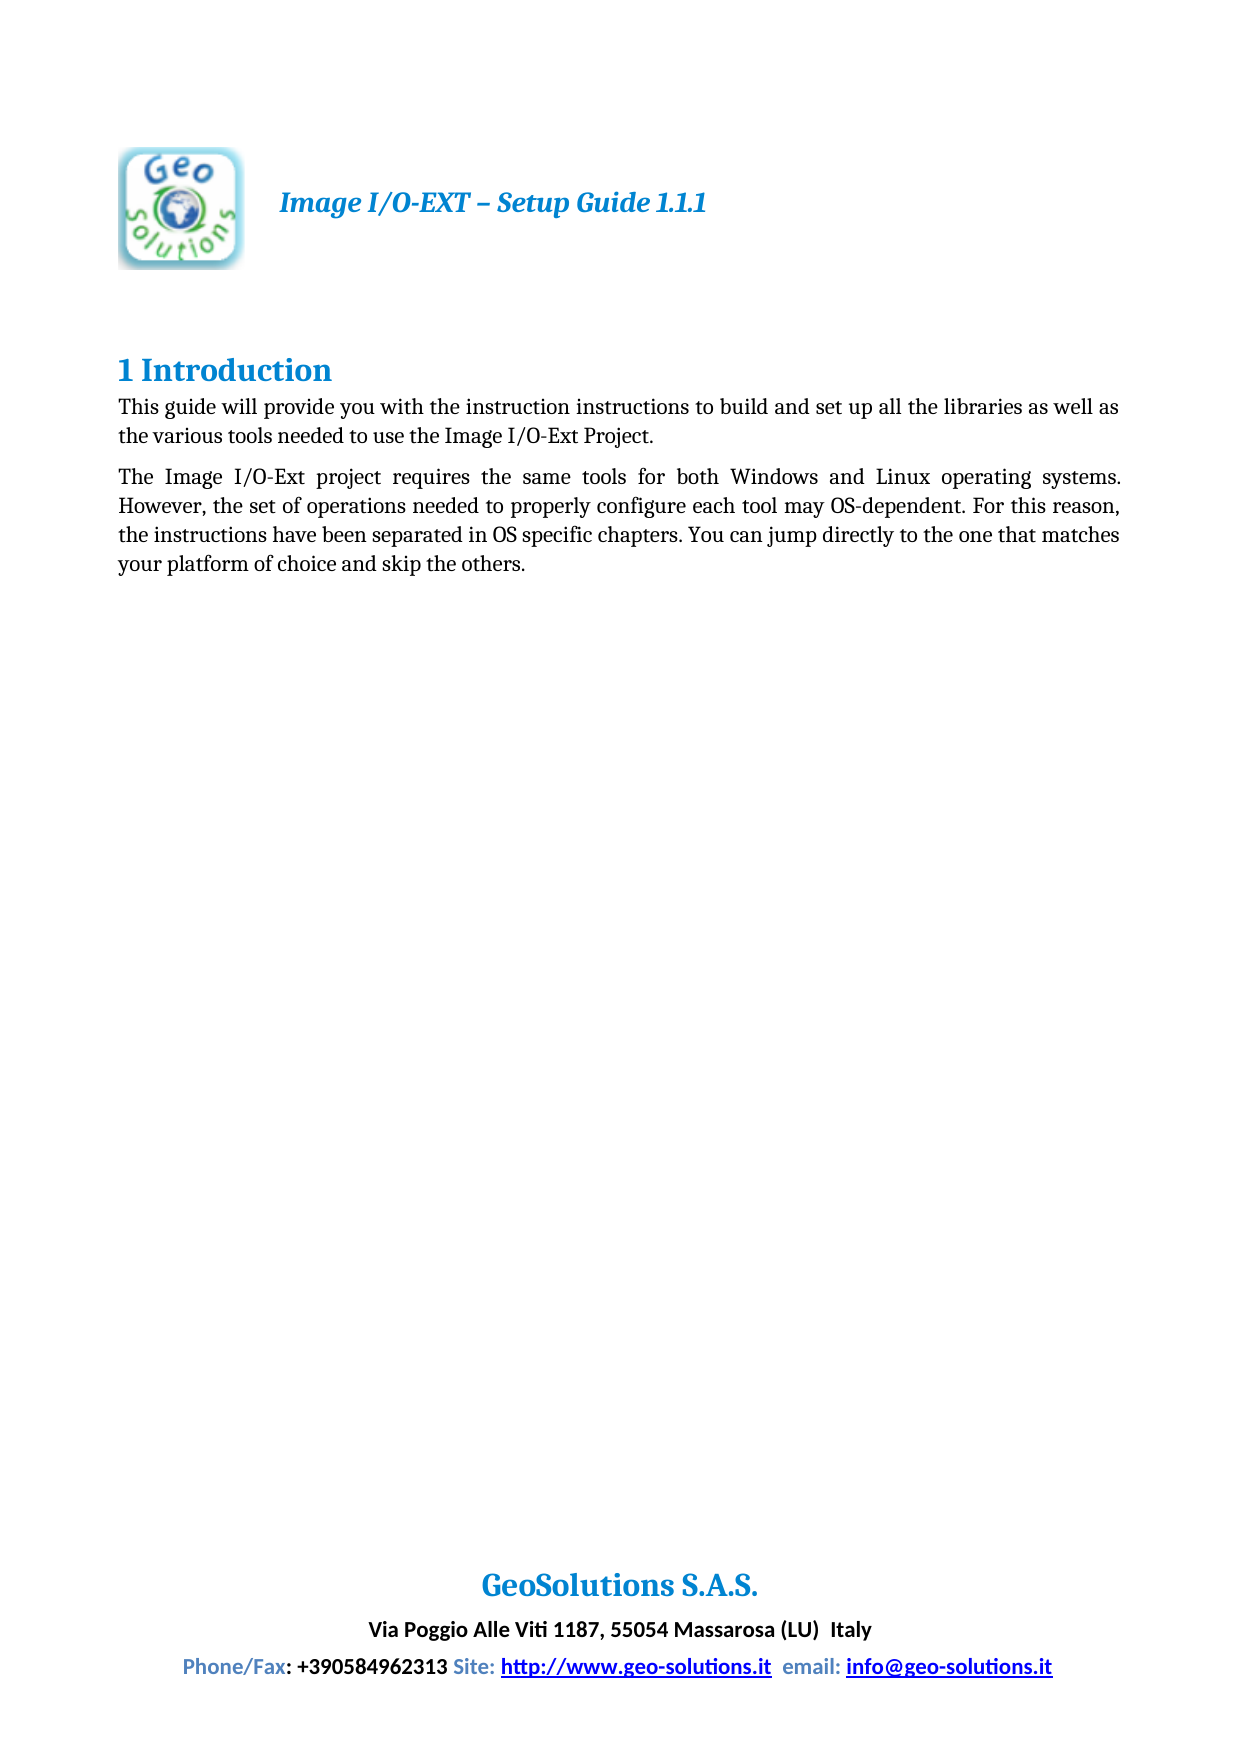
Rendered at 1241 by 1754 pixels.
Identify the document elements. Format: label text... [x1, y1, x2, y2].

text The Image I/O-Ext project requires the same tools for both Windows and Linux operating systems. However, the set of operations needed to properly configure each tool may OS-dependent. For this reason, the instructions have been separated in OS specific chapters. You can jump directly to the one that matches your platform of choice and skip the others. [118, 463, 1122, 577]
text This guide will provide you with the instruction instructions to build and set up all the libraries as well as the various tools needed to use the Image I/O-Ext Project. [118, 394, 1122, 449]
subtitle Introduction [118, 352, 1122, 390]
picture [118, 147, 245, 270]
